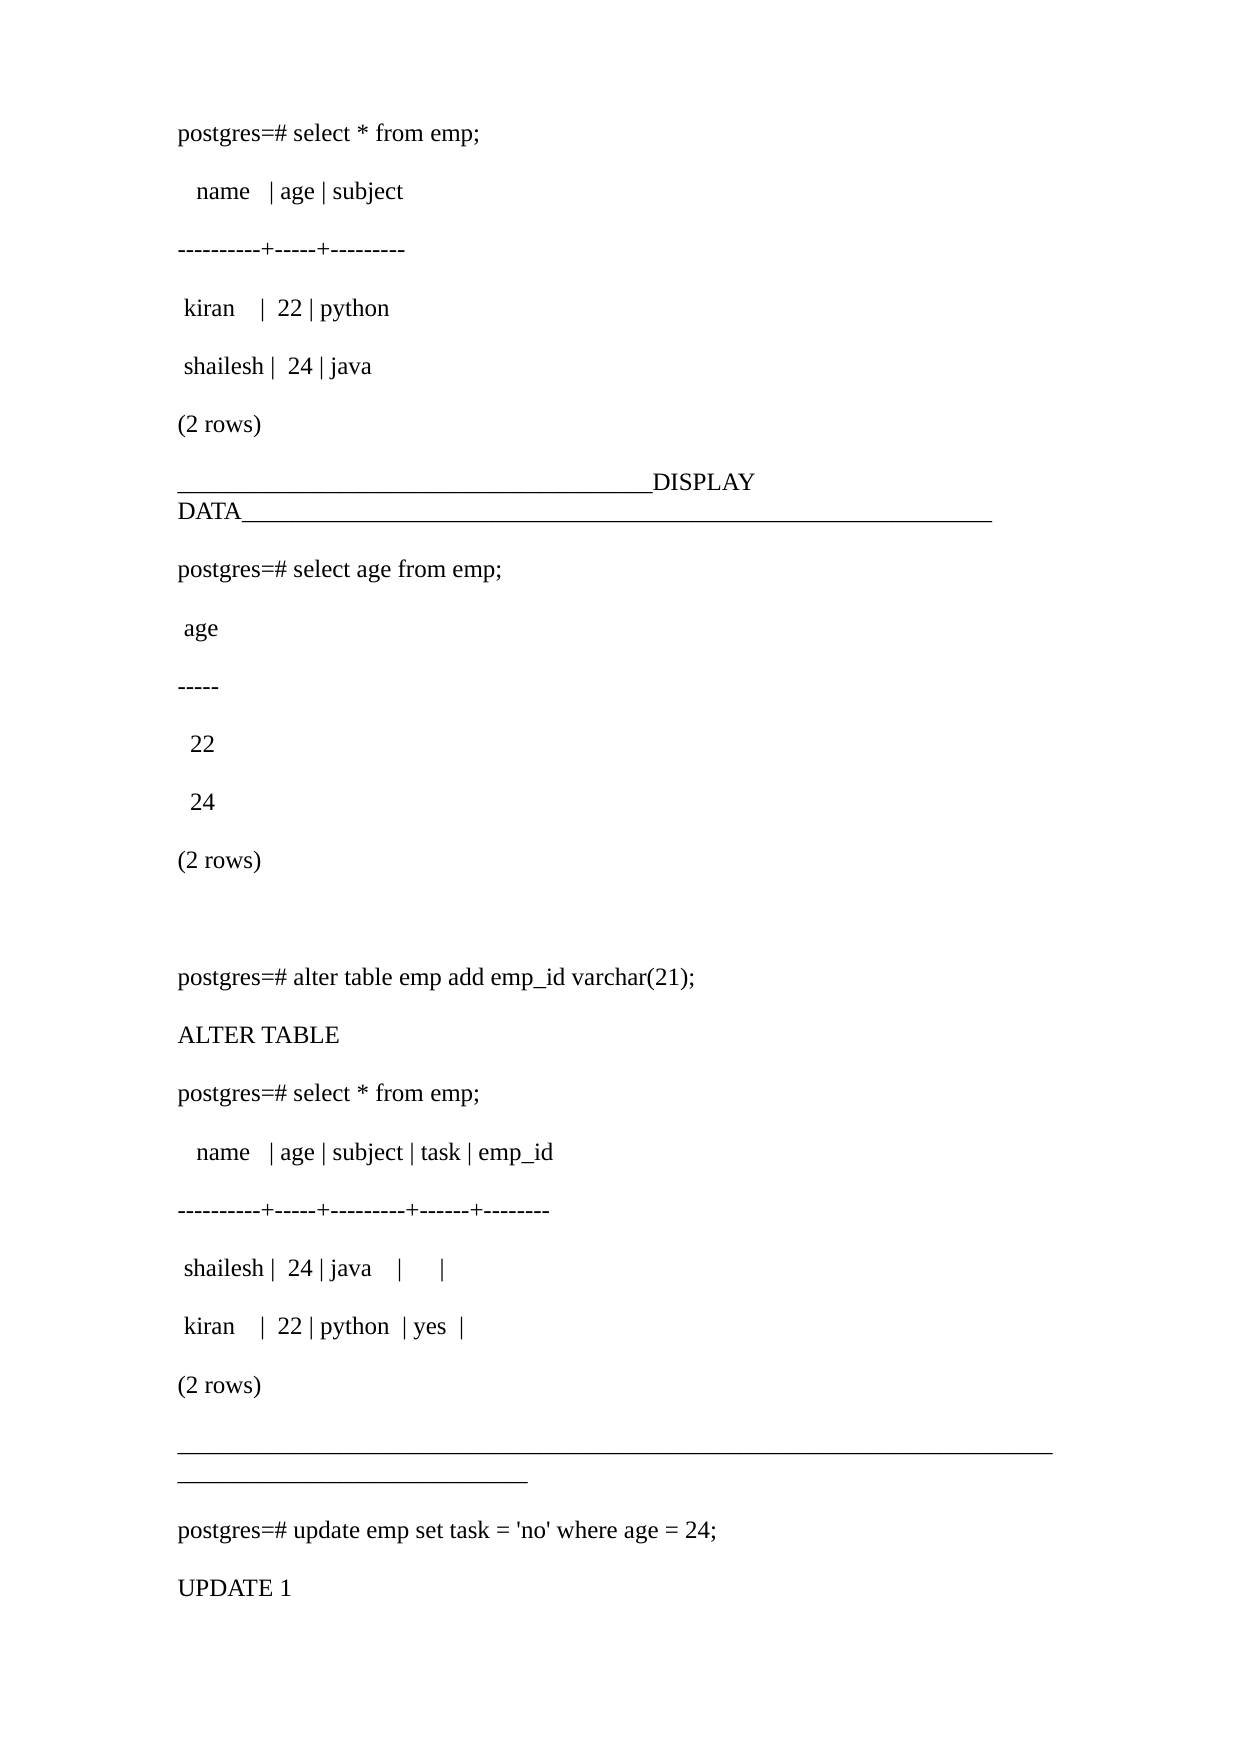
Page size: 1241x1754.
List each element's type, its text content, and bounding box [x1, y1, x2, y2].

text ALTER TABLE [177, 1020, 1063, 1049]
text (2 rows) [177, 409, 1063, 438]
text __________________________________________________________________________________________________ [177, 1428, 1063, 1485]
text ______________________________________DISPLAY DATA____________________________________________________________ [177, 467, 1063, 525]
text kiran | 22 | python | yes | [177, 1311, 1063, 1340]
text 22 [177, 729, 1063, 758]
text ----------+-----+--------- [177, 234, 1063, 263]
text postgres=# alter table emp add emp_id varchar(21); [177, 962, 1063, 991]
text postgres=# select * from emp; [177, 1078, 1063, 1107]
text (2 rows) [177, 1370, 1063, 1398]
text ----- [177, 671, 1063, 700]
text kiran | 22 | python [177, 293, 1063, 322]
text ----------+-----+---------+------+-------- [177, 1195, 1063, 1224]
text postgres=# select * from emp; [177, 118, 1063, 147]
text shailesh | 24 | java [177, 351, 1063, 380]
text 24 [177, 787, 1063, 816]
text name | age | subject [177, 176, 1063, 205]
text shailesh | 24 | java | | [177, 1253, 1063, 1282]
text UPDATE 1 [177, 1573, 1063, 1602]
text age [177, 613, 1063, 641]
text (2 rows) [177, 846, 1063, 874]
text postgres=# update emp set task = 'no' where age = 24; [177, 1515, 1063, 1544]
text postgres=# select age from emp; [177, 554, 1063, 583]
text name | age | subject | task | emp_id [177, 1137, 1063, 1166]
